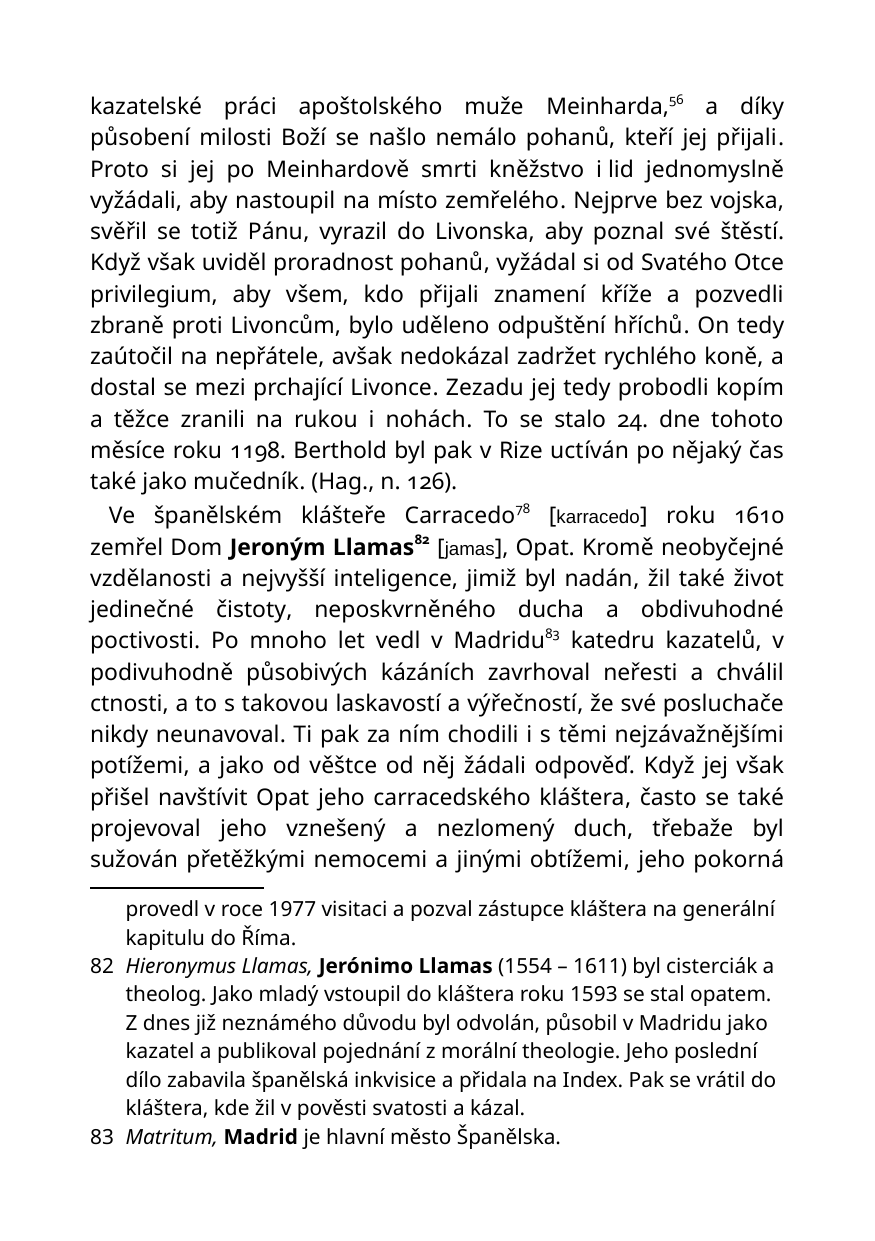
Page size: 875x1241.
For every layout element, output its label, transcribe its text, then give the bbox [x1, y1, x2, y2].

text Matritum, Madrid je hlavní město Španělska. [90, 1122, 784, 1150]
text kazatelské práci apoštolského muže Meinharda,56 a díky působení milosti Boží se našlo nemálo pohanů, kteří jej přijali. Proto si jej po Meinhardově smrti kněžstvo i lid jednomyslně vyžádali, aby nastoupil na místo zemřelého. Nejprve bez vojska, svěřil se totiž Pánu, vyrazil do Livonska, aby poznal své štěstí. Když však uviděl proradnost pohanů, vyžádal si od Svatého Otce privilegium, aby všem, kdo přijali znamení kříže a pozvedli zbraně proti Livoncům, bylo uděleno odpuštění hříchů. On tedy zaútočil na nepřátele, avšak nedokázal zadržet rychlého koně, a dostal se mezi prchající Livonce. Zezadu jej tedy probodli kopím a těžce zranili na rukou i nohách. To se stalo 24. dne tohoto měsíce roku 1198. Berthold byl pak v Rize uctíván po nějaký čas také jako mučedník. (Hag., n. 126). [90, 90, 784, 496]
text provedl v roce 1977 visitaci a pozval zástupce kláštera na generální kapitulu do Říma. [90, 894, 784, 951]
text Ve španělském klášteře Carracedo78 [karracedo] roku 1610 zemřel Dom Jeroným Llamas [jamas], Opat. Kromě neobyčejné vzdělanosti a nejvyšší inteligence, jimiž byl nadán, žil také život jedinečné čistoty, neposkvrněného ducha a obdivuhodné poctivosti. Po mnoho let vedl v Madridu katedru kazatelů, v podivuhodně působivých kázáních zavrhoval neřesti a chválil ctnosti, a to s takovou laskavostí a výřečností, že své posluchače nikdy neunavoval. Ti pak za ním chodili i s těmi nejzávažnějšími potížemi, a jako od věštce od něj žádali odpověď. Když jej však přišel navštívit Opat jeho carracedského kláštera, často se také projevoval jeho vznešený a nezlomený duch, třebaže byl sužován přetěžkými nemocemi a jinými obtížemi, jeho pokorná [90, 499, 784, 874]
text Hieronymus Llamas, Jerónimo Llamas (1554 – 1611) byl cisterciák a theolog. Jako mladý vstoupil do kláštera roku 1593 se stal opatem. Z dnes již neznámého důvodu byl odvolán, působil v Madridu jako kazatel a publikoval pojednání z morální theologie. Jeho poslední dílo zabavila španělská inkvisice a přidala na Index. Pak se vrátil do kláštera, kde žil v pověsti svatosti a kázal. [90, 951, 784, 1122]
